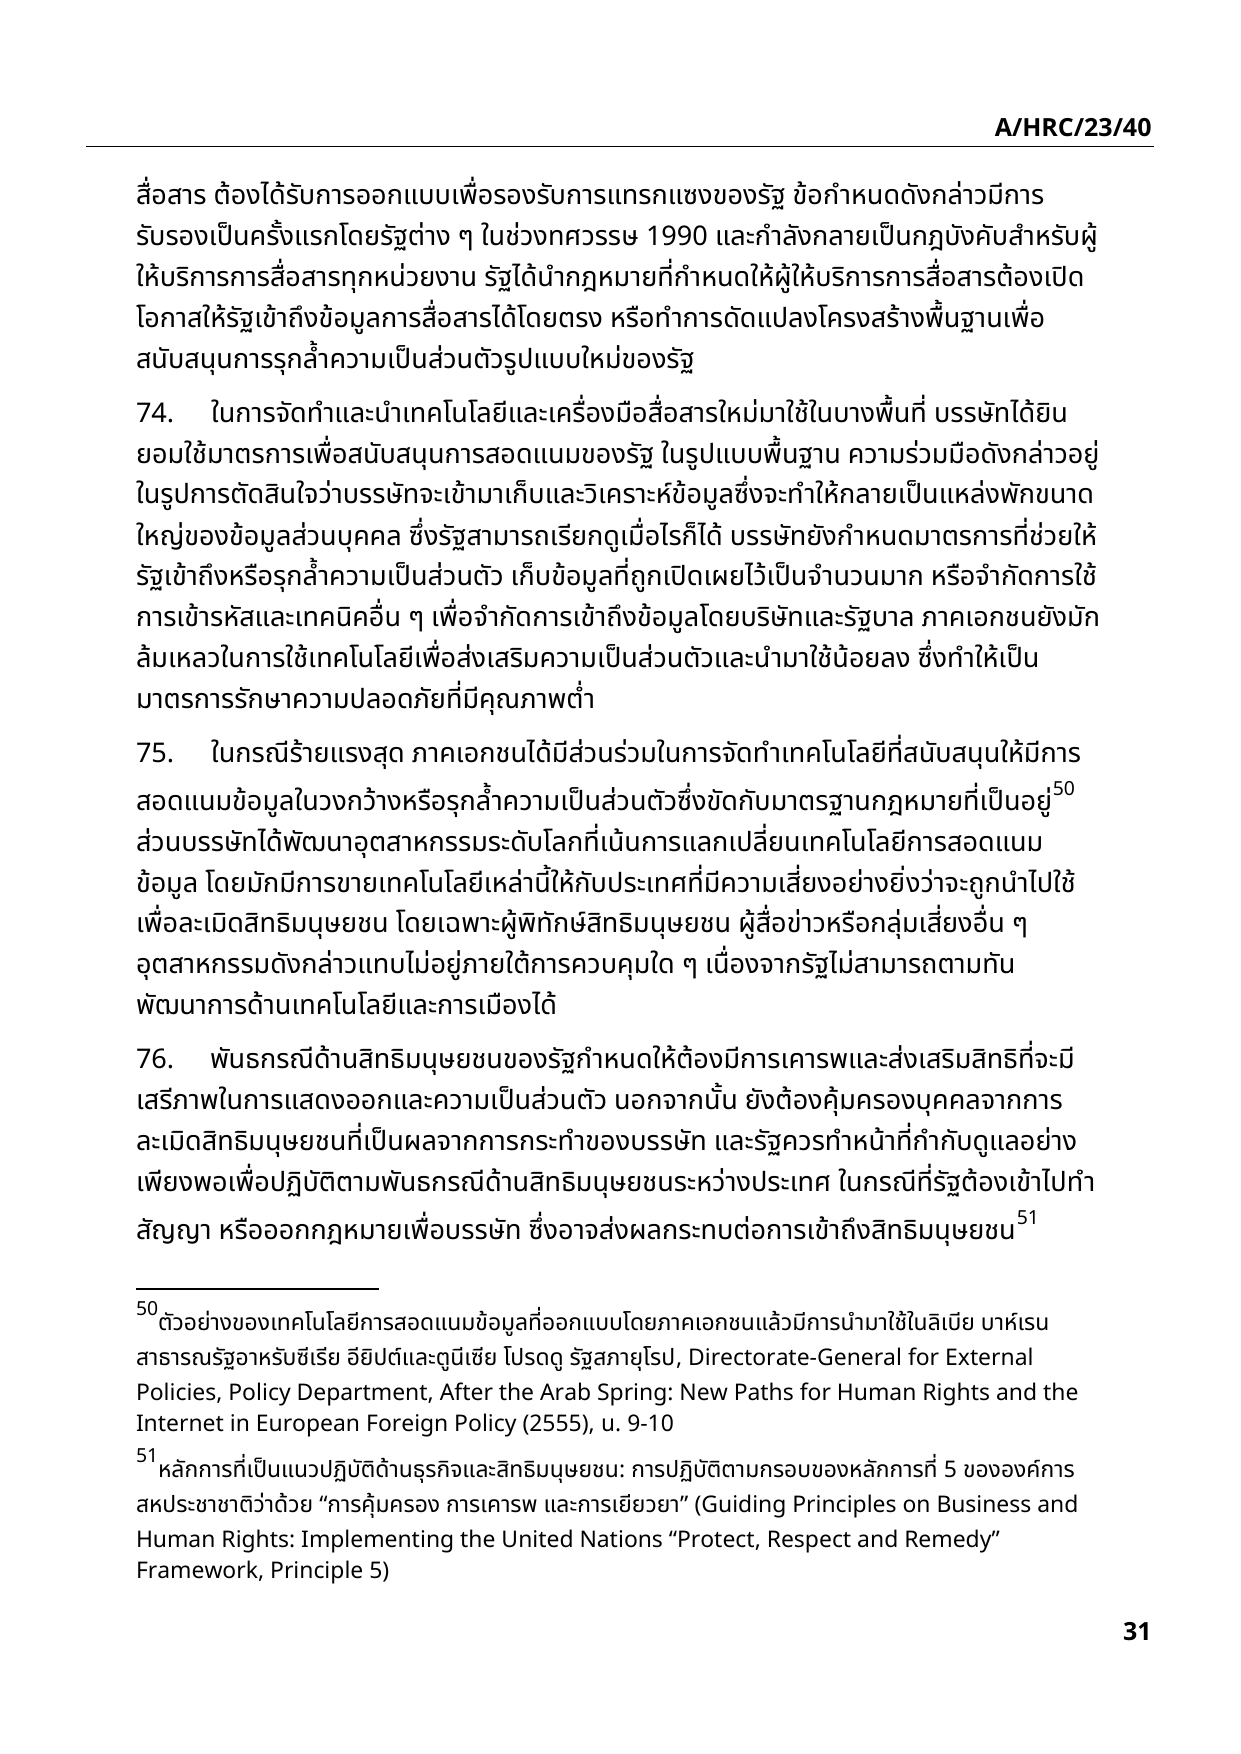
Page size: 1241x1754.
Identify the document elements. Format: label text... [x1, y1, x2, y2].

list ในกรณีร้ายแรงสุด ภาคเอกชนได้มีส่วนร่วมในการจัดทำเทคโนโลยีที่สนับสนุนให้มีการสอดแนมข้อมูลในวงกว้างหรือรุกล้ำความเป็นส่วนตัวซึ่งขัดกับมาตรฐานกฎหมายที่เป็นอยู่ ส่วนบรรษัทได้พัฒนาอุตสาหกรรมระดับโลกที่เน้นการแลกเปลี่ยนเทคโนโลยีการสอดแนมข้อมูล โดยมักมีการขายเทคโนโลยีเหล่านี้ให้กับประเทศที่มีความเสี่ยงอย่างยิ่งว่าจะถูกนำไปใช้เพื่อละเมิดสิทธิมนุษยชน โดยเฉพาะผู้พิทักษ์สิทธิมนุษยชน ผู้สื่อข่าวหรือกลุ่มเสี่ยงอื่น ๆ อุตสาหกรรมดังกล่าวแทบไม่อยู่ภายใต้การควบคุมใด ๆ เนื่องจากรัฐไม่สามารถตามทันพัฒนาการด้านเทคโนโลยีและการเมืองได้ [136, 733, 1104, 1027]
list หลักการที่เป็นแนวปฏิบัติด้านธุรกิจและสิทธิมนุษยชน: การปฏิบัติตามกรอบของหลักการที่ 5 ขององค์การสหประชาชาติว่าด้วย “การคุ้มครอง การเคารพ และการเยียวยา” (Guiding Principles on Business and Human Rights: Implementing the United Nations “Protect, Respect and Remedy” Framework, Principle 5) [136, 1442, 1104, 1585]
list พันธกรณีด้านสิทธิมนุษยชนของรัฐกำหนดให้ต้องมีการเคารพและส่งเสริมสิทธิที่จะมีเสรีภาพในการแสดงออกและความเป็นส่วนตัว นอกจากนั้น ยังต้องคุ้มครองบุคคลจากการละเมิดสิทธิมนุษยชนที่เป็นผลจากการกระทำของบรรษัท และรัฐควรทำหน้าที่กำกับดูแลอย่างเพียงพอเพื่อปฏิบัติตามพันธกรณีด้านสิทธิมนุษยชนระหว่างประเทศ ในกรณีที่รัฐต้องเข้าไปทำสัญญา หรือออกกฎหมายเพื่อบรรษัท ซึ่งอาจส่งผลกระทบต่อการเข้าถึงสิทธิมนุษยชน พันธกรณีด้านสิทธิมนุษยชนในแง่ดังกล่าวยังมีผลบังคับใช้กรณีที่บรรษัทดำเนินงานในต่างประเทศ [136, 1039, 1104, 1254]
list ตัวอย่างของเทคโนโลยีการสอดแนมข้อมูลที่ออกแบบโดยภาคเอกชนแล้วมีการนำมาใช้ในลิเบีย บาห์เรน สาธารณรัฐอาหรับซีเรีย อียิปต์และตูนีเซีย โปรดดู รัฐสภายุโรป, Directorate-General for External Policies, Policy Department, After the Arab Spring: New Paths for Human Rights and the Internet in European Foreign Policy (2555), น. 9-10 [136, 1295, 1104, 1442]
list สื่อสาร ต้องได้รับการออกแบบเพื่อรองรับการแทรกแซงของรัฐ ข้อกำหนดดังกล่าวมีการรับรองเป็นครั้งแรกโดยรัฐต่าง ๆ ในช่วงทศวรรษ 1990 และกำลังกลายเป็นกฎบังคับสำหรับผู้ให้บริการการสื่อสารทุกหน่วยงาน รัฐได้นำกฎหมายที่กำหนดให้ผู้ให้บริการการสื่อสารต้องเปิดโอกาสให้รัฐเข้าถึงข้อมูลการสื่อสารได้โดยตรง หรือทำการดัดแปลงโครงสร้างพื้นฐานเพื่อสนับสนุนการรุกล้ำความเป็นส่วนตัวรูปแบบใหม่ของรัฐ [136, 176, 1104, 381]
list ในการจัดทำและนำเทคโนโลยีและเครื่องมือสื่อสารใหม่มาใช้ในบางพื้นที่ บรรษัทได้ยินยอมใช้มาตรการเพื่อสนับสนุนการสอดแนมของรัฐ ในรูปแบบพื้นฐาน ความร่วมมือดังกล่าวอยู่ในรูปการตัดสินใจว่าบรรษัทจะเข้ามาเก็บและวิเคราะห์ข้อมูลซึ่งจะทำให้กลายเป็นแหล่งพักขนาดใหญ่ของข้อมูลส่วนบุคคล ซึ่งรัฐสามารถเรียกดูเมื่อไรก็ได้ บรรษัทยังกำหนดมาตรการที่ช่วยให้รัฐเข้าถึงหรือรุกล้ำความเป็นส่วนตัว เก็บข้อมูลที่ถูกเปิดเผยไว้เป็นจำนวนมาก หรือจำกัดการใช้การเข้ารหัสและเทคนิคอื่น ๆ เพื่อจำกัดการเข้าถึงข้อมูลโดยบริษัทและรัฐบาล ภาคเอกชนยังมักล้มเหลวในการใช้เทคโนโลยีเพื่อส่งเสริมความเป็นส่วนตัวและนำมาใช้น้อยลง ซึ่งทำให้เป็นมาตรการรักษาความปลอดภัยที่มีคุณภาพต่ำ [136, 393, 1104, 721]
